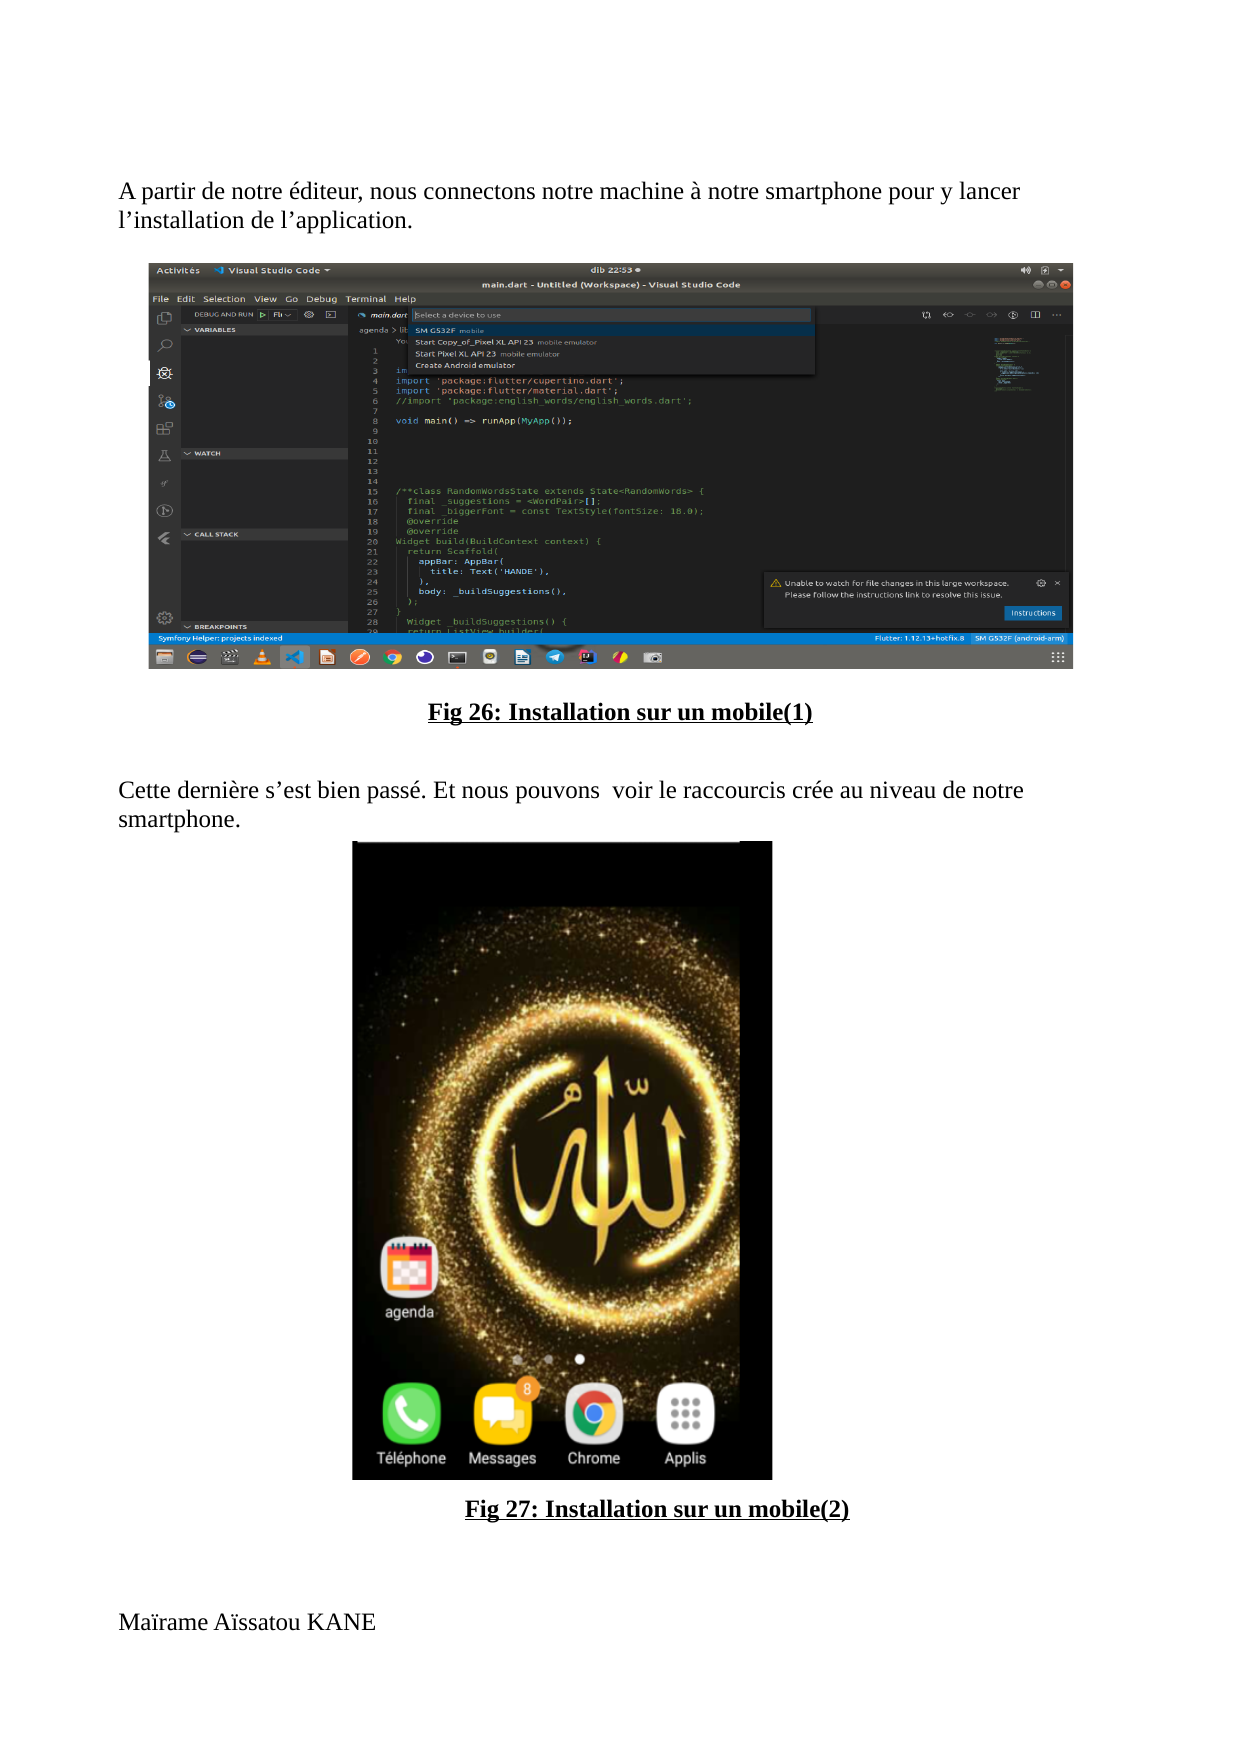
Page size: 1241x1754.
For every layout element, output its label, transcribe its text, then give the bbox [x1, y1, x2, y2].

list Fig 26: Installation sur un mobile(1) [118, 697, 1122, 726]
text Cette dernière s’est bien passé. Et nous pouvons voir le raccourcis crée au niveau de notre smartphone. [118, 775, 1122, 833]
text Fig 27: Installation sur un mobile(2) [118, 1494, 1122, 1523]
text A partir de notre éditeur, nous connectons notre machine à notre smartphone pour y lancer l’installation de l’application. [118, 176, 1122, 234]
picture [352, 841, 773, 1480]
picture [148, 263, 1074, 669]
